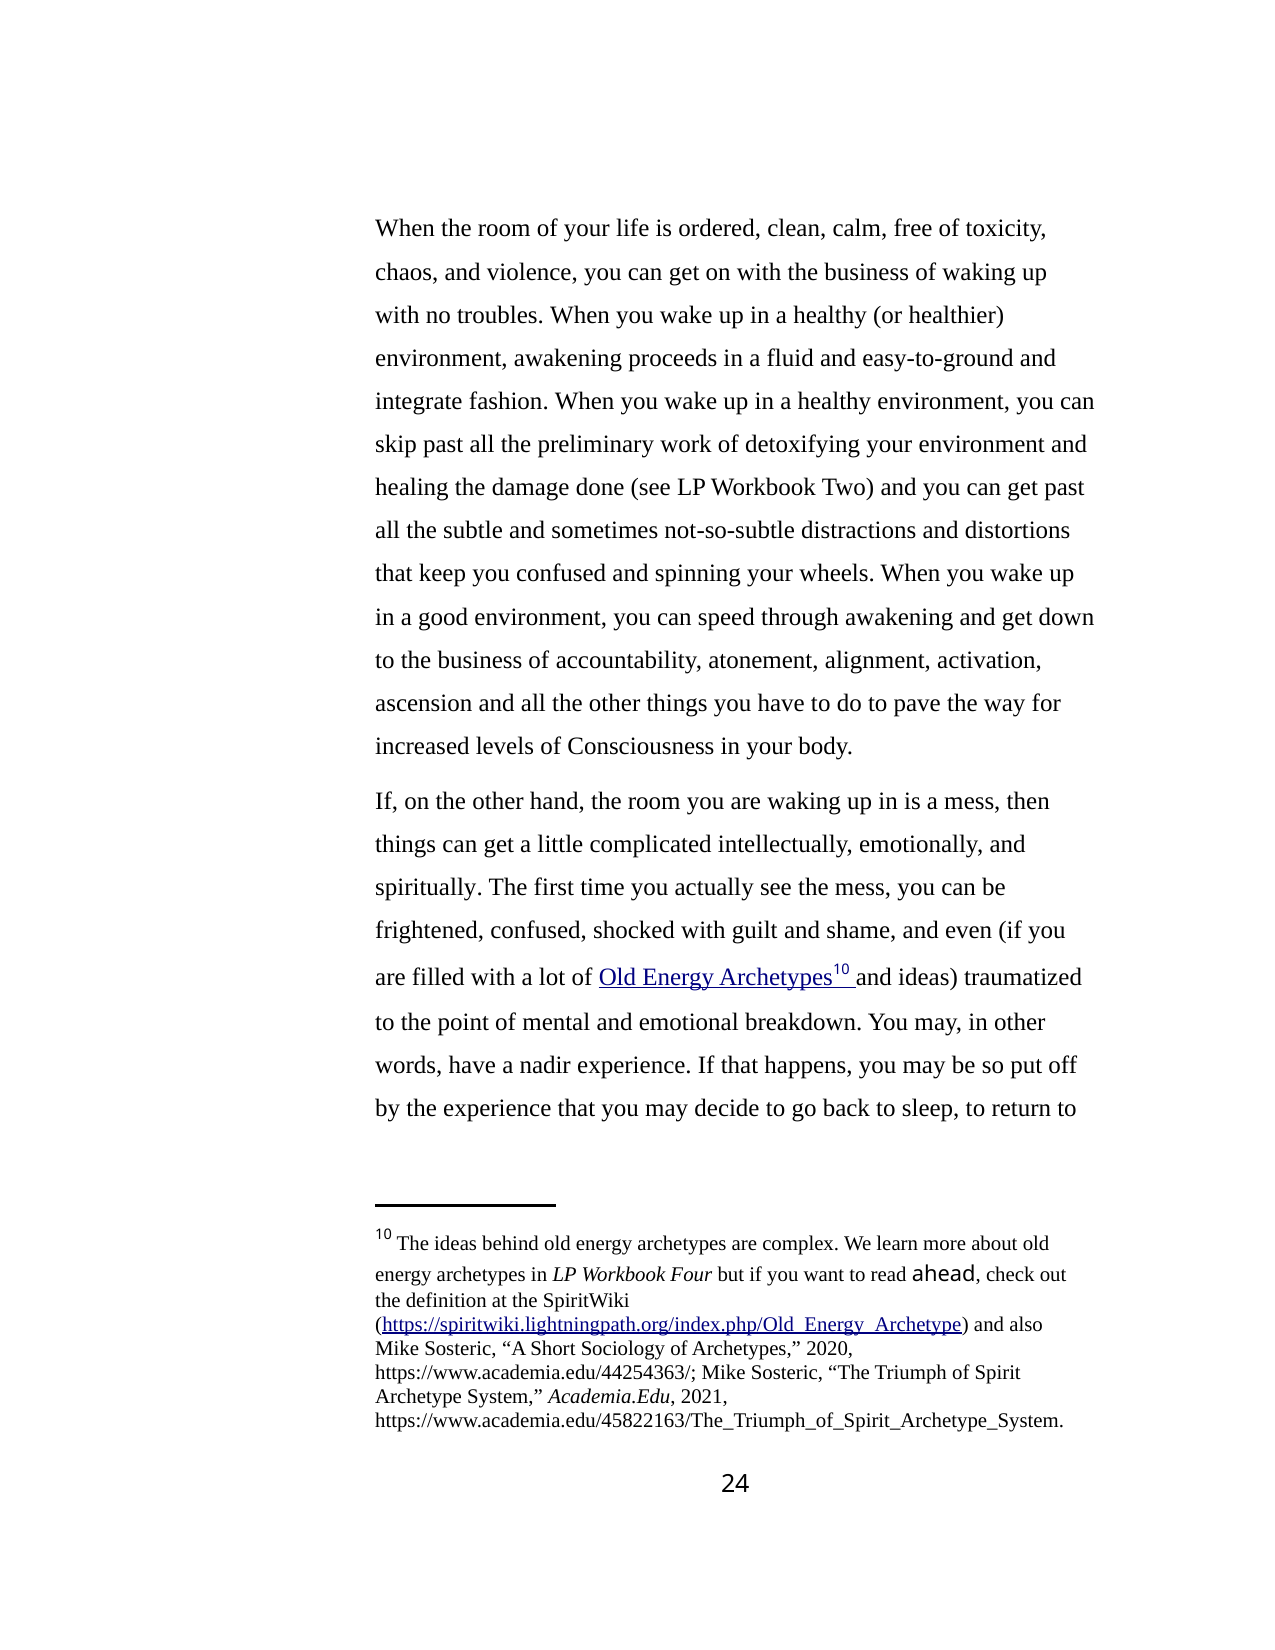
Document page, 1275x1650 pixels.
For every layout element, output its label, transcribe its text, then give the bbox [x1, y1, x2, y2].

text The ideas behind old energy archetypes are complex. We learn more about old energy archetypes in LP Workbook Four but if you want to read ahead, check out the definition at the SpiritWiki (https://spiritwiki.lightningpath.org/index.php/Old_Energy_Archetype) and also Mike Sosteric, “A Short Sociology of Archetypes,” 2020, https://www.academia.edu/44254363/; Mike Sosteric, “The Triumph of Spirit Archetype System,” Academia.Edu, 2021, https://www.academia.edu/45822163/The_Triumph_of_Spirit_Archetype_System. [375, 1224, 1095, 1432]
text If, on the other hand, the room you are waking up in is a mess, then things can get a little complicated intellectually, emotionally, and spiritually. The first time you actually see the mess, you can be frightened, confused, shocked with guilt and shame, and even (if you are filled with a lot of Old Energy Archetypes and ideas) traumatized to the point of mental and emotional breakdown. You may, in other words, have a nadir experience. If that happens, you may be so put off by the experience that you may decide to go back to sleep, to return to [375, 786, 1095, 1122]
text When the room of your life is ordered, clean, calm, free of toxicity, chaos, and violence, you can get on with the business of waking up with no troubles. When you wake up in a healthy (or healthier) environment, awakening proceeds in a fluid and easy-to-ground and integrate fashion. When you wake up in a healthy environment, you can skip past all the preliminary work of detoxifying your environment and healing the damage done (see LP Workbook Two) and you can get past all the subtle and sometimes not-so-subtle distractions and distortions that keep you confused and spinning your wheels. When you wake up in a good environment, you can speed through awakening and get down to the business of accountability, atonement, alignment, activation, ascension and all the other things you have to do to pave the way for increased levels of Consciousness in your body. [375, 213, 1095, 760]
